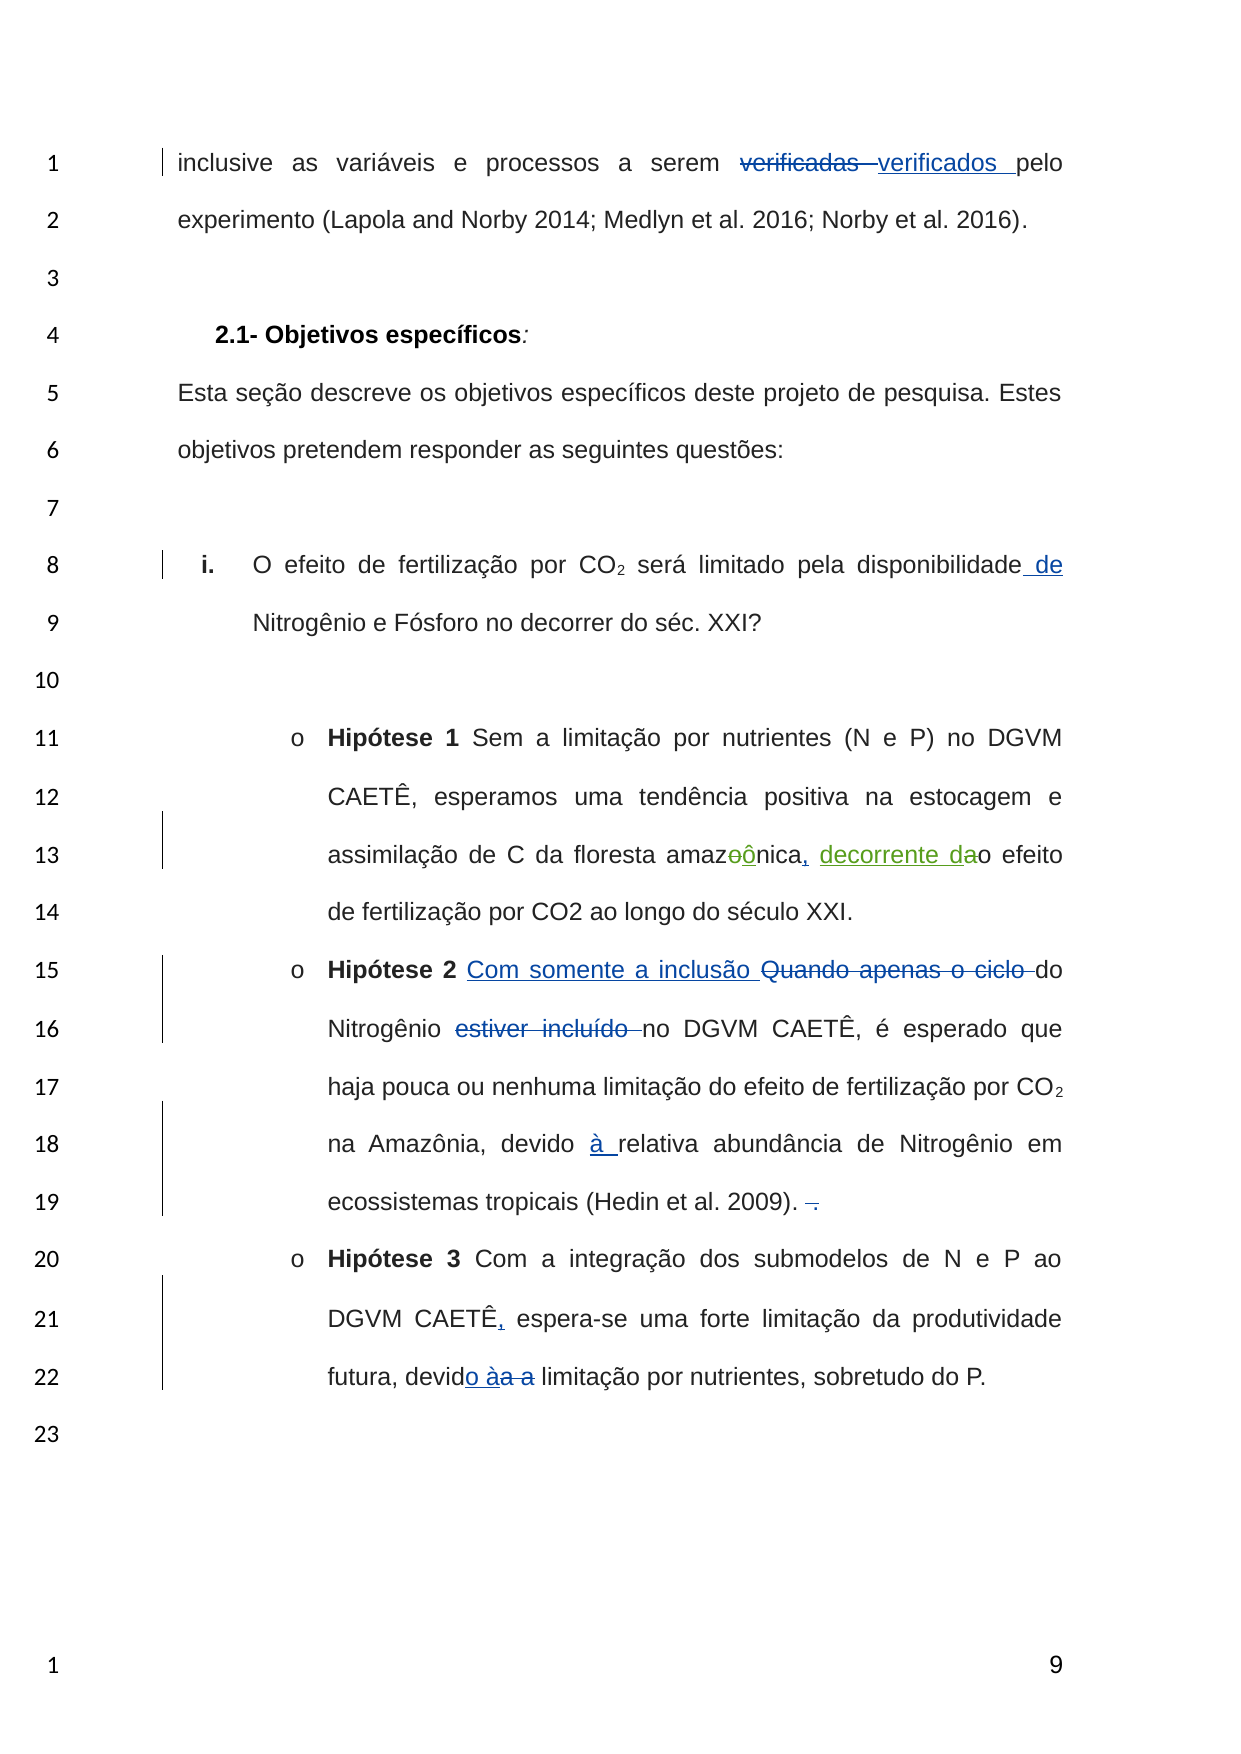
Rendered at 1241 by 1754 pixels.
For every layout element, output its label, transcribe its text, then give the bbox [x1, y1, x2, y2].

list Hipótese 2 Com somente a inclusão do Nitrogênio no DGVM CAETÊ, é esperado que haja pouca ou nenhuma limitação do efeito de fertilização por CO2 na Amazônia, devido à relativa abundância de Nitrogênio em ecossistemas tropicais (Hedin et al. 2009). [290, 955, 1063, 1216]
text Este projeto de pesquisa tem o objetivo geral de avaliar a influência dos ciclos de Nitrogênio e Fósforo sobre a dinâmica biogeoquímica e a diversidade funcional amazônicas, frente às mudanças ambientais globais, por meio da utilização de um DGVM baseado em atributos funcionais de plantas e nos trade-offs relacionados. Este estudo proporcionará informações que guiarão as medições em campo, durante a execução do projeto piloto do experimento AmazonFACE. Com isso, esse projeto irá fornecer hipóteses-base, indicando inclusive as variáveis e processos a serem verificados pelo experimento (Lapola and Norby 2014; Medlyn et al. 2016; Norby et al. 2016). [177, 148, 1063, 234]
list O efeito de fertilização por CO2 será limitado pela disponibilidade de Nitrogênio e Fósforo no decorrer do séc. XXI? [215, 550, 1063, 636]
text Esta seção descreve os objetivos específicos deste projeto de pesquisa. Estes objetivos pretendem responder as seguintes questões: [177, 378, 1063, 464]
list Hipótese 3 Com a integração dos submodelos de N e P ao DGVM CAETÊ, espera-se uma forte limitação da produtividade futura, devido à limitação por nutrientes, sobretudo do P. [290, 1244, 1063, 1390]
list Hipótese 1 Sem a limitação por nutrientes (N e P) no DGVM CAETÊ, esperamos uma tendência positiva na estocagem e assimilação de C da floresta amazônica, decorrente do efeito de fertilização por CO2 ao longo do século XXI. [290, 723, 1063, 926]
text 2.1- Objetivos específicos: [177, 320, 1063, 349]
